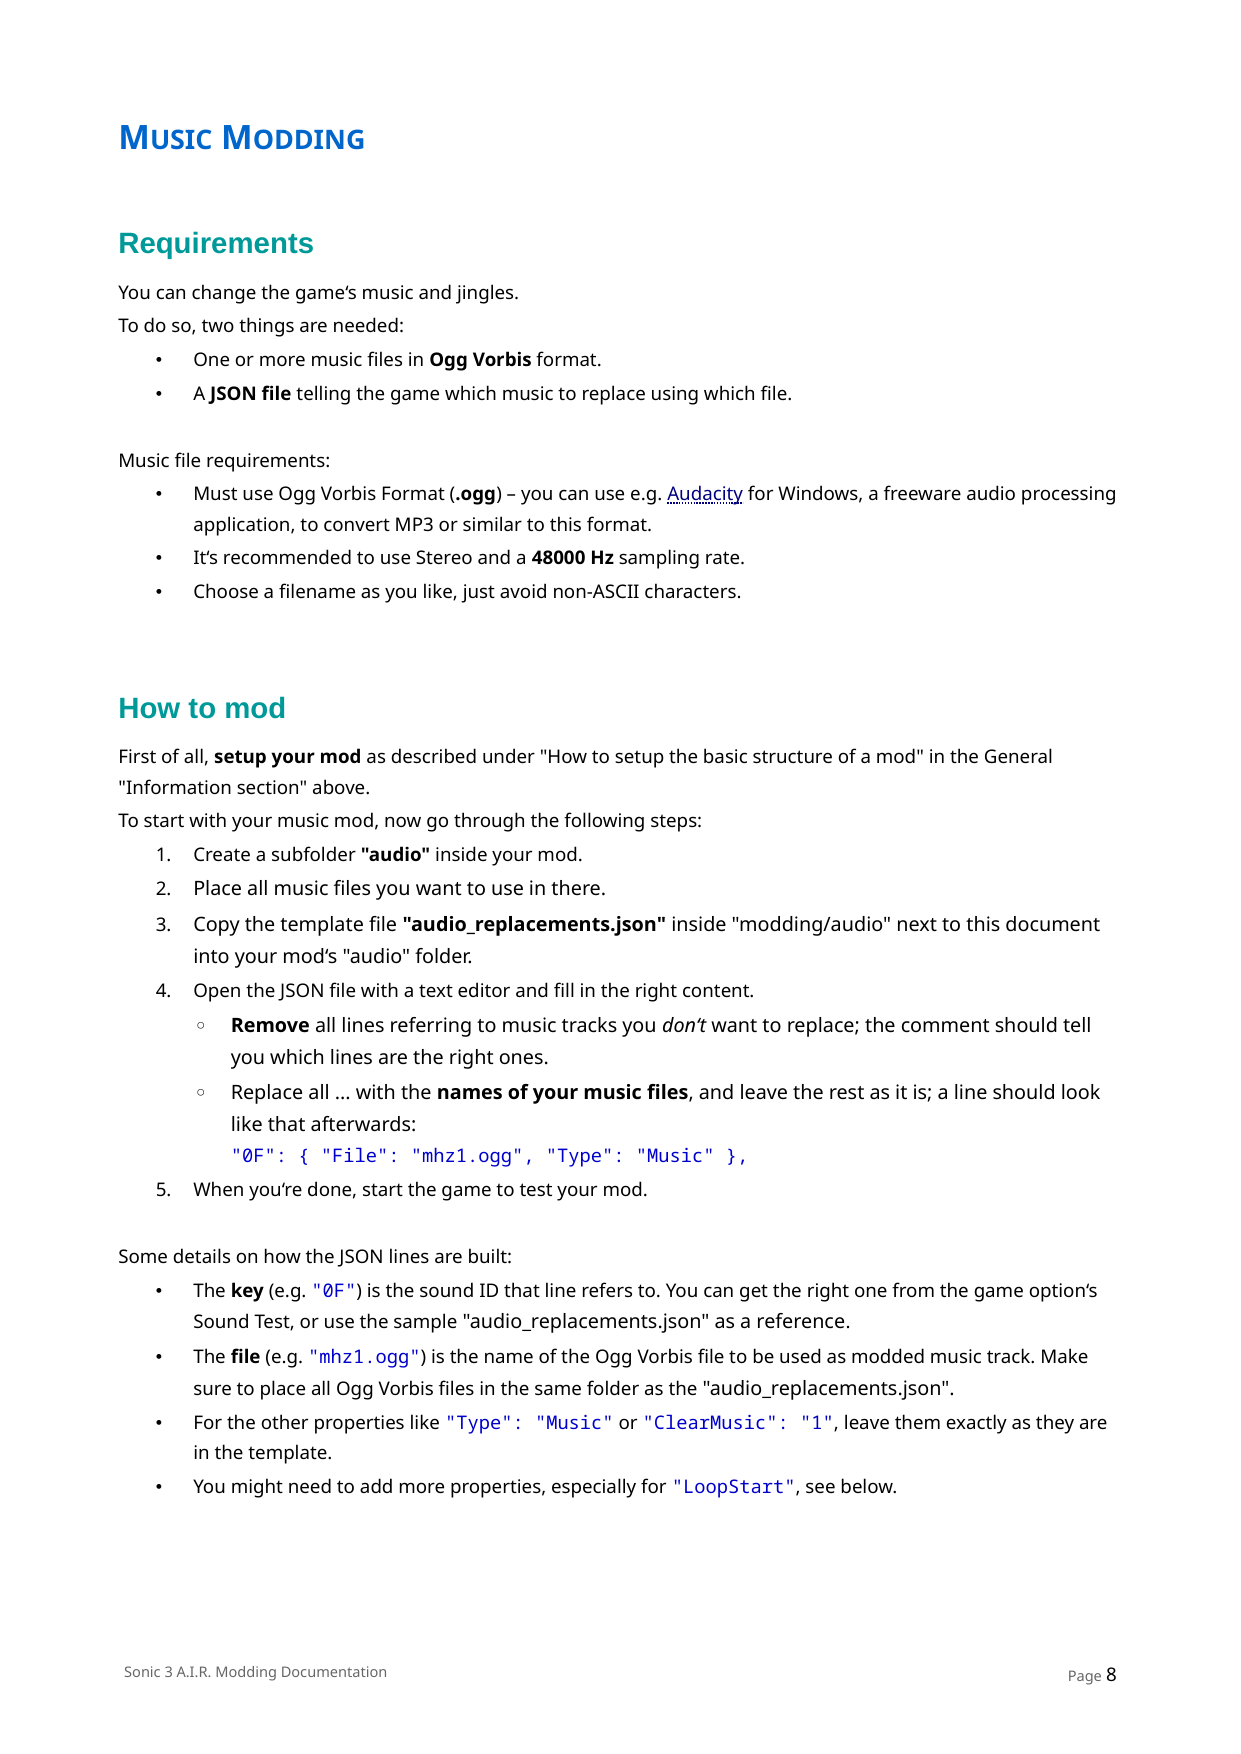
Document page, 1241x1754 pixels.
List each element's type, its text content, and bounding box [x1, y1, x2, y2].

subtitle Music Modding [118, 113, 1122, 159]
list Open the JSON file with a text editor and fill in the right content. [156, 977, 1122, 1003]
list Choose a filename as you like, just avoid non-ASCII characters. [156, 578, 1122, 604]
list It‘s recommended to use Stereo and a 48000 Hz sampling rate. [156, 545, 1122, 570]
list One or more music files in Ogg Vorbis format. [156, 346, 1122, 372]
list Must use Ogg Vorbis Format (.ogg) – you can use e.g. Audacity for Windows, a freeware audio processing application, to convert MP3 or similar to this format. [156, 481, 1122, 537]
text Some details on how the JSON lines are built: [118, 1243, 1122, 1269]
list The file (e.g. "mhz1.ogg") is the name of the Ogg Vorbis file to be used as modded music track. Make sure to place all Ogg Vorbis files in the same folder as the "audio_replacements.json". [156, 1343, 1122, 1401]
list When you‘re done, start the game to test your mod. [156, 1176, 1122, 1202]
list Remove all lines referring to music tracks you don‘t want to replace; the comment should tell you which lines are the right ones. [193, 1011, 1122, 1070]
subtitle Requirements [118, 226, 1122, 260]
list Replace all ... with the names of your music files, and leave the rest as it is; a line should look like that afterwards: "0F": { "File": "mhz1.ogg", "Type": "Music" }, [193, 1078, 1122, 1168]
text To do so, two things are needed: [118, 313, 1122, 338]
list You might need to add more properties, especially for "LoopStart", see below. [156, 1473, 1122, 1499]
list Place all music files you want to use in there. [156, 875, 1122, 902]
text To start with your music mod, now go through the following steps: [118, 808, 1122, 833]
list The key (e.g. "0F") is the sound ID that line refers to. You can get the right one from the game option‘s Sound Test, or use the sample "audio_replacements.json" as a reference. [156, 1277, 1122, 1335]
list Create a subfolder "audio" inside your mod. [156, 841, 1122, 867]
text First of all, setup your mod as described under "How to setup the basic structure of a mod" in the General "Information section" above. [118, 743, 1122, 799]
list A JSON file telling the game which music to replace using which file. [156, 380, 1122, 405]
subtitle How to mod [118, 691, 1122, 724]
text You can change the game‘s music and jingles. [118, 279, 1122, 305]
text Music file requirements: [118, 447, 1122, 472]
list Copy the template file "audio_replacements.json" inside "modding/audio" next to this document into your mod‘s "audio" folder. [156, 910, 1122, 969]
list For the other properties like "Type": "Music" or "ClearMusic": "1", leave them exactly as they are in the template. [156, 1409, 1122, 1465]
